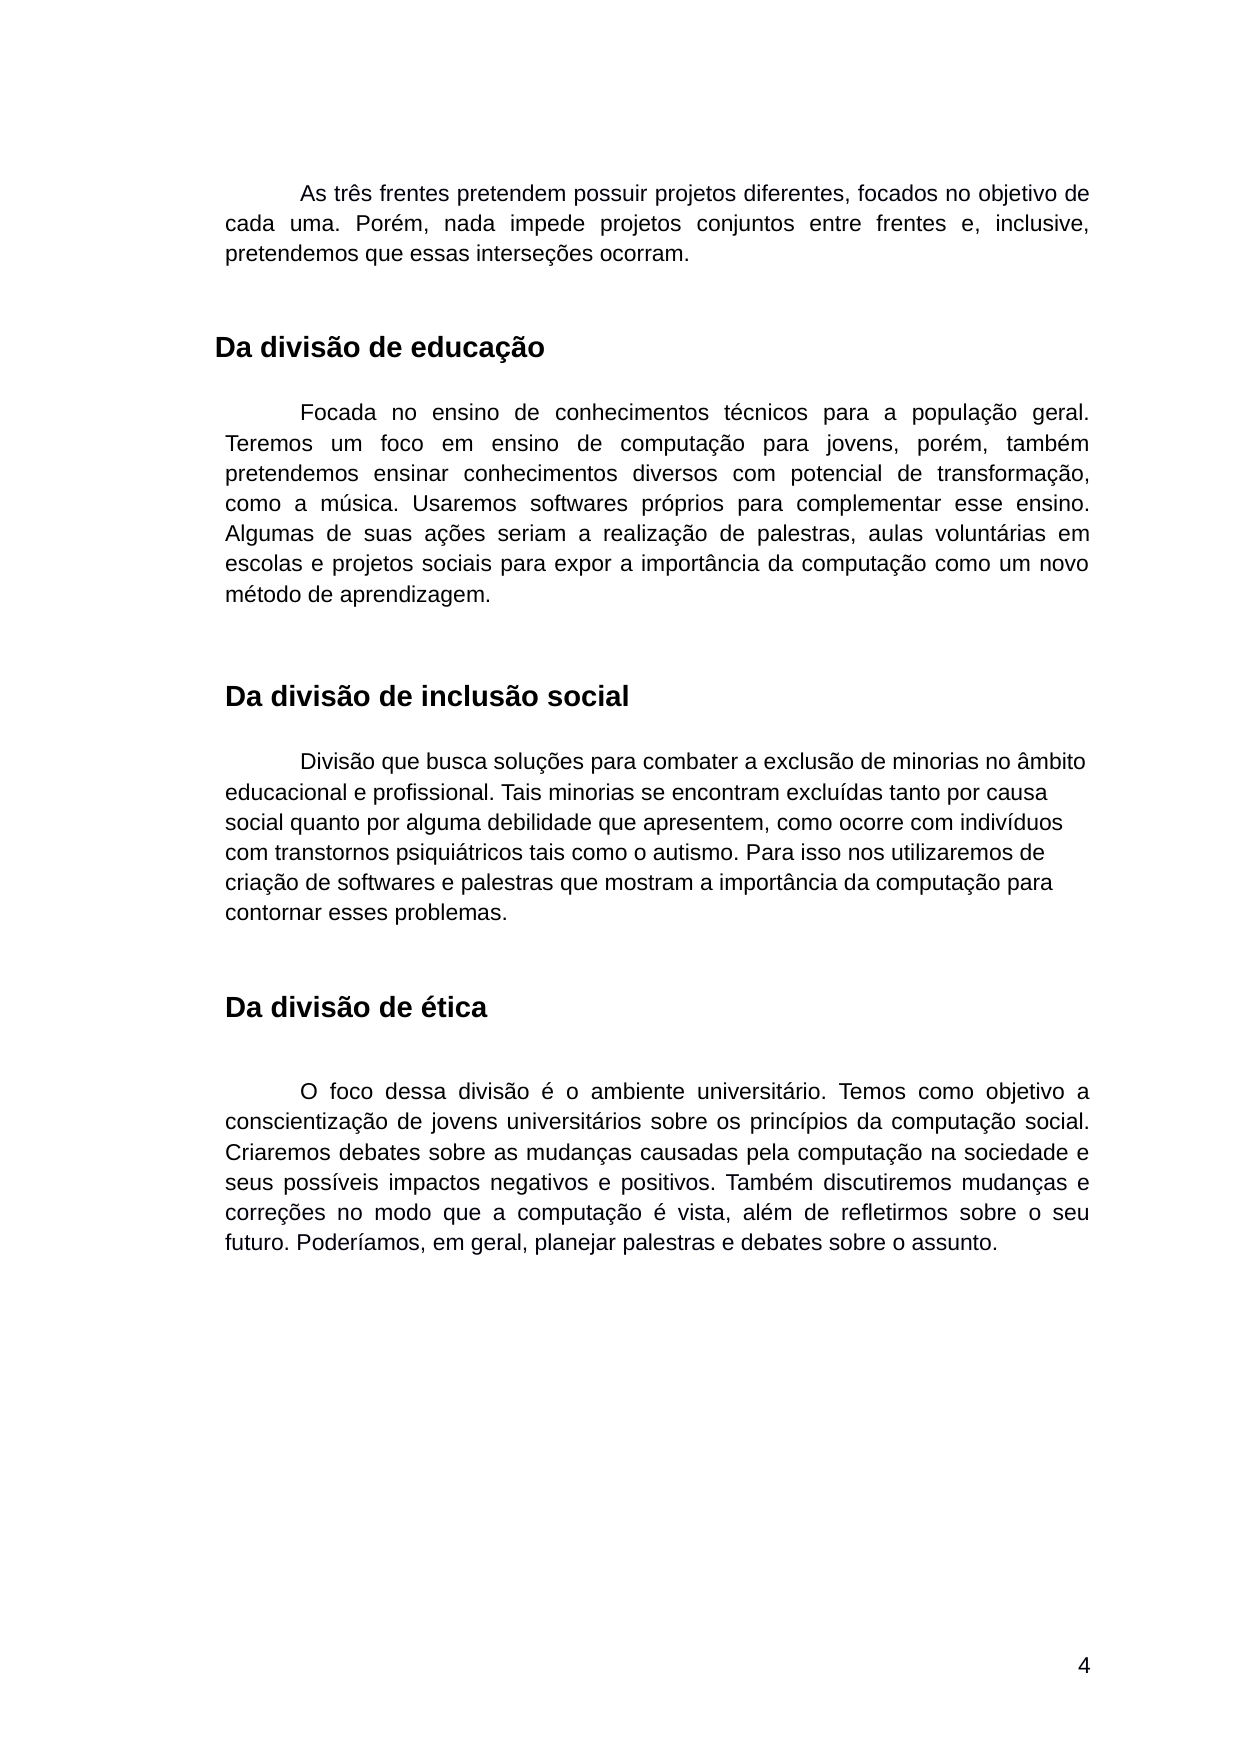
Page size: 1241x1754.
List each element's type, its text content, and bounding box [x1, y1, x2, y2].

text Focada no ensino de conhecimentos técnicos para a população geral. Teremos um foco em ensino de computação para jovens, porém, também pretendemos ensinar conhecimentos diversos com potencial de transformação, como a música. Usaremos softwares próprios para complementar esse ensino. Algumas de suas ações seriam a realização de palestras, aulas voluntárias em escolas e projetos sociais para expor a importância da computação como um novo método de aprendizagem. [225, 399, 1091, 607]
text Divisão que busca soluções para combater a exclusão de minorias no âmbito [150, 748, 1091, 774]
text educacional e profissional. Tais minorias se encontram excluídas tanto por causa social quanto por alguma debilidade que apresentem, como ocorre com indivíduos com transtornos psiquiátricos tais como o autismo. Para isso nos utilizaremos de criação de softwares e palestras que mostram a importância da computação para contornar esses problemas. [225, 778, 1091, 926]
text O foco dessa divisão é o ambiente universitário. Temos como objetivo a conscientização de jovens universitários sobre os princípios da computação social. Criaremos debates sobre as mudanças causadas pela computação na sociedade e seus possíveis impactos negativos e positivos. Também discutiremos mudanças e correções no modo que a computação é vista, além de refletirmos sobre o seu futuro. Poderíamos, em geral, planejar palestras e debates sobre o assunto. [225, 1078, 1091, 1255]
text Da divisão de inclusão social [150, 679, 1091, 713]
text Da divisão de educação [150, 331, 1091, 364]
text Da divisão de ética [150, 990, 1091, 1023]
text As três frentes pretendem possuir projetos diferentes, focados no objetivo de cada uma. Porém, nada impede projetos conjuntos entre frentes e, inclusive, pretendemos que essas interseções ocorram. [225, 179, 1091, 266]
